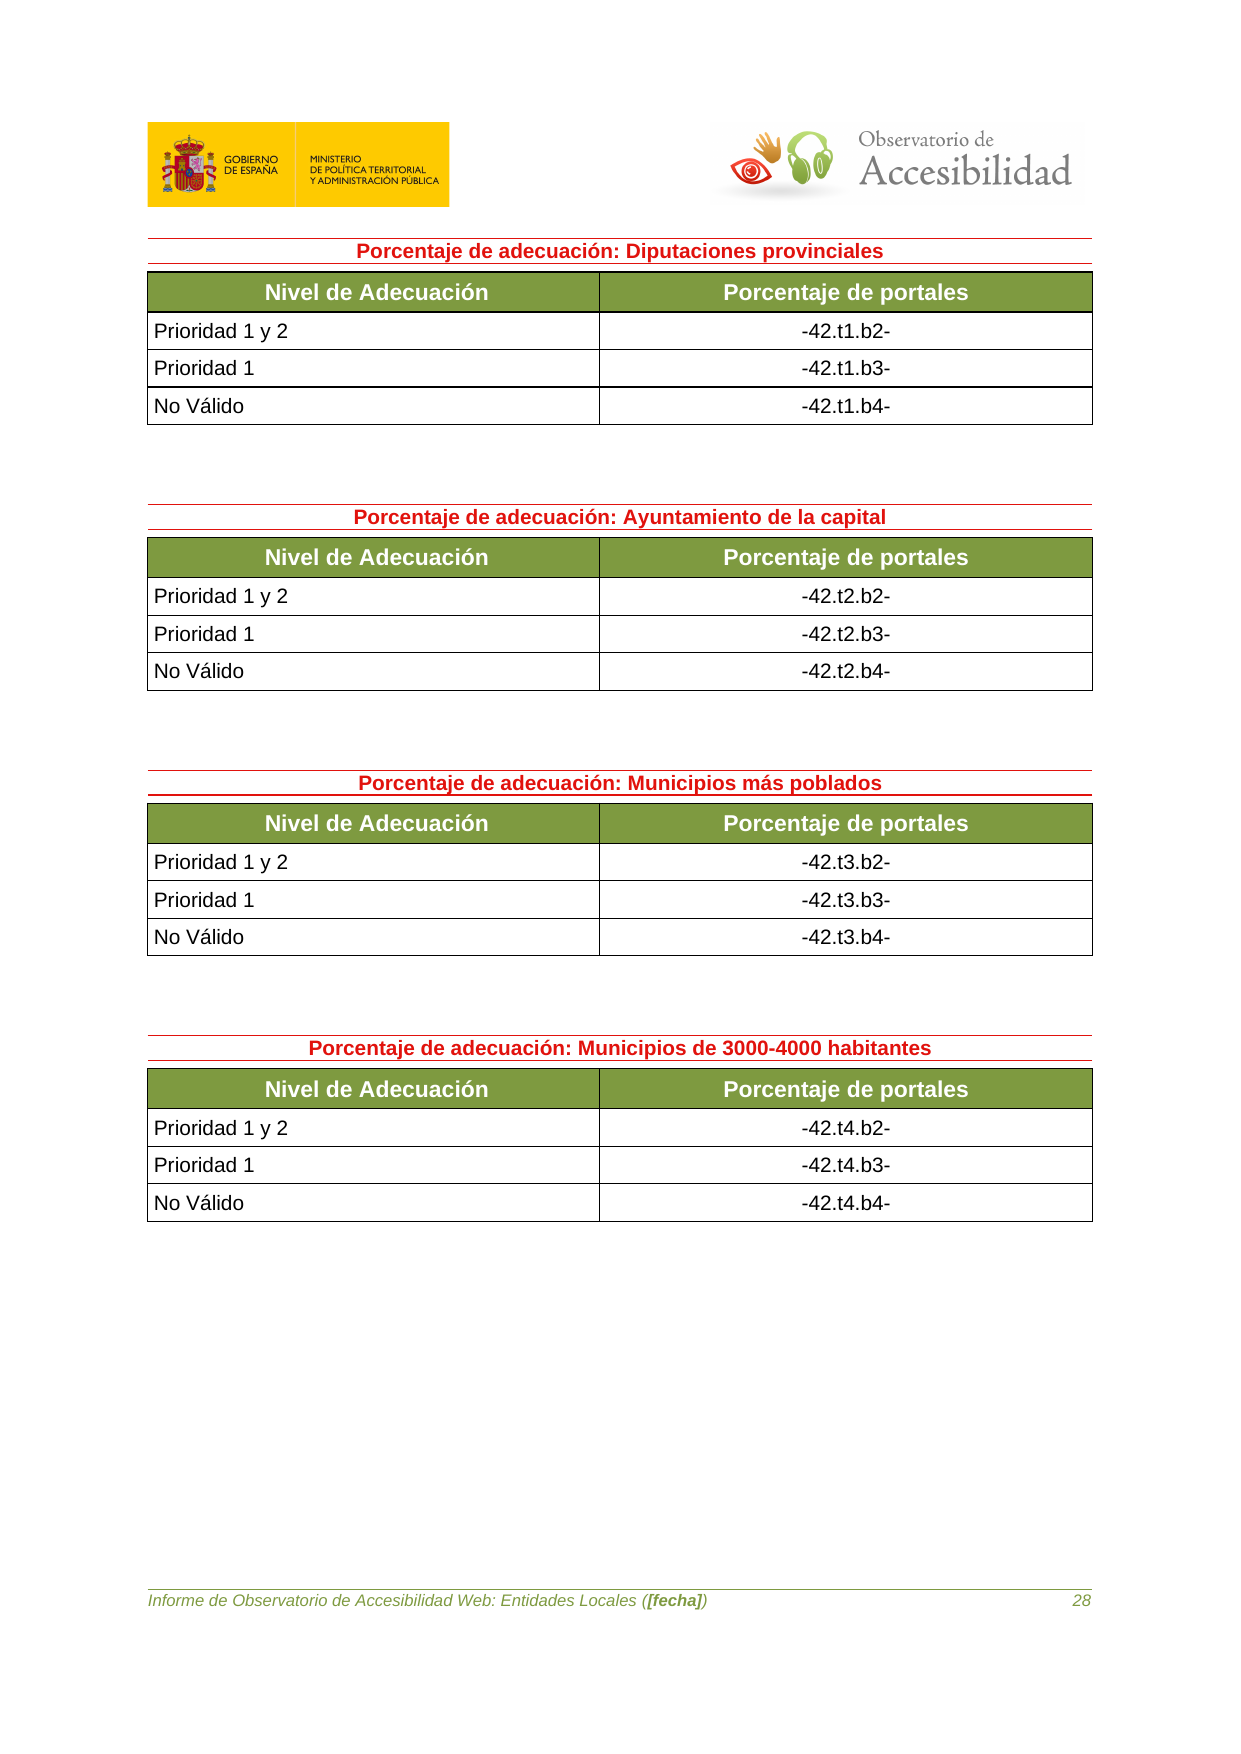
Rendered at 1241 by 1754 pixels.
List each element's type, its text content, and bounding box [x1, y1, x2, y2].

table_header Porcentaje de portales [600, 1069, 1092, 1108]
table_header Nivel de Adecuación [148, 1069, 599, 1108]
table_cell -42.t2.b4- [600, 653, 1092, 689]
table_cell Prioridad 1 [148, 350, 599, 386]
table_cell Prioridad 1 [148, 881, 599, 918]
table_cell -42.t4.b2- [600, 1109, 1092, 1146]
table_header Nivel de Adecuación [148, 804, 599, 843]
text Porcentaje de adecuación: Diputaciones provinciales [148, 239, 1092, 263]
text Porcentaje de adecuación: Municipios de 3000-4000 habitantes [148, 1036, 1092, 1060]
table_cell Prioridad 1 y 2 [148, 578, 599, 614]
table_cell -42.t2.b2- [600, 578, 1092, 614]
table_cell -42.t3.b3- [600, 881, 1092, 918]
text Porcentaje de adecuación: Municipios más poblados [148, 771, 1092, 794]
table_cell Prioridad 1 [148, 1147, 599, 1183]
table_header Porcentaje de portales [600, 804, 1092, 843]
table_cell -42.t4.b4- [600, 1184, 1092, 1221]
table_cell Prioridad 1 y 2 [148, 844, 599, 880]
text Porcentaje de adecuación: Ayuntamiento de la capital [148, 505, 1092, 529]
table_cell -42.t3.b2- [600, 844, 1092, 880]
table_cell No Válido [148, 653, 599, 689]
table_cell -42.t1.b4- [600, 388, 1092, 424]
table_cell No Válido [148, 388, 599, 424]
table_cell -42.t3.b4- [600, 919, 1092, 955]
table_cell -42.t2.b3- [600, 616, 1092, 652]
table_header Nivel de Adecuación [148, 538, 599, 577]
table_header Porcentaje de portales [600, 538, 1092, 577]
table_cell No Válido [148, 919, 599, 955]
table_cell Prioridad 1 [148, 616, 599, 652]
table_header Porcentaje de portales [600, 273, 1092, 311]
table_cell No Válido [148, 1184, 599, 1221]
table_cell -42.t4.b3- [600, 1147, 1092, 1183]
table_header Nivel de Adecuación [148, 273, 599, 311]
table_cell Prioridad 1 y 2 [148, 1109, 599, 1146]
table_cell -42.t1.b2- [600, 313, 1092, 349]
table_cell Prioridad 1 y 2 [148, 313, 599, 349]
table_cell -42.t1.b3- [600, 350, 1092, 386]
